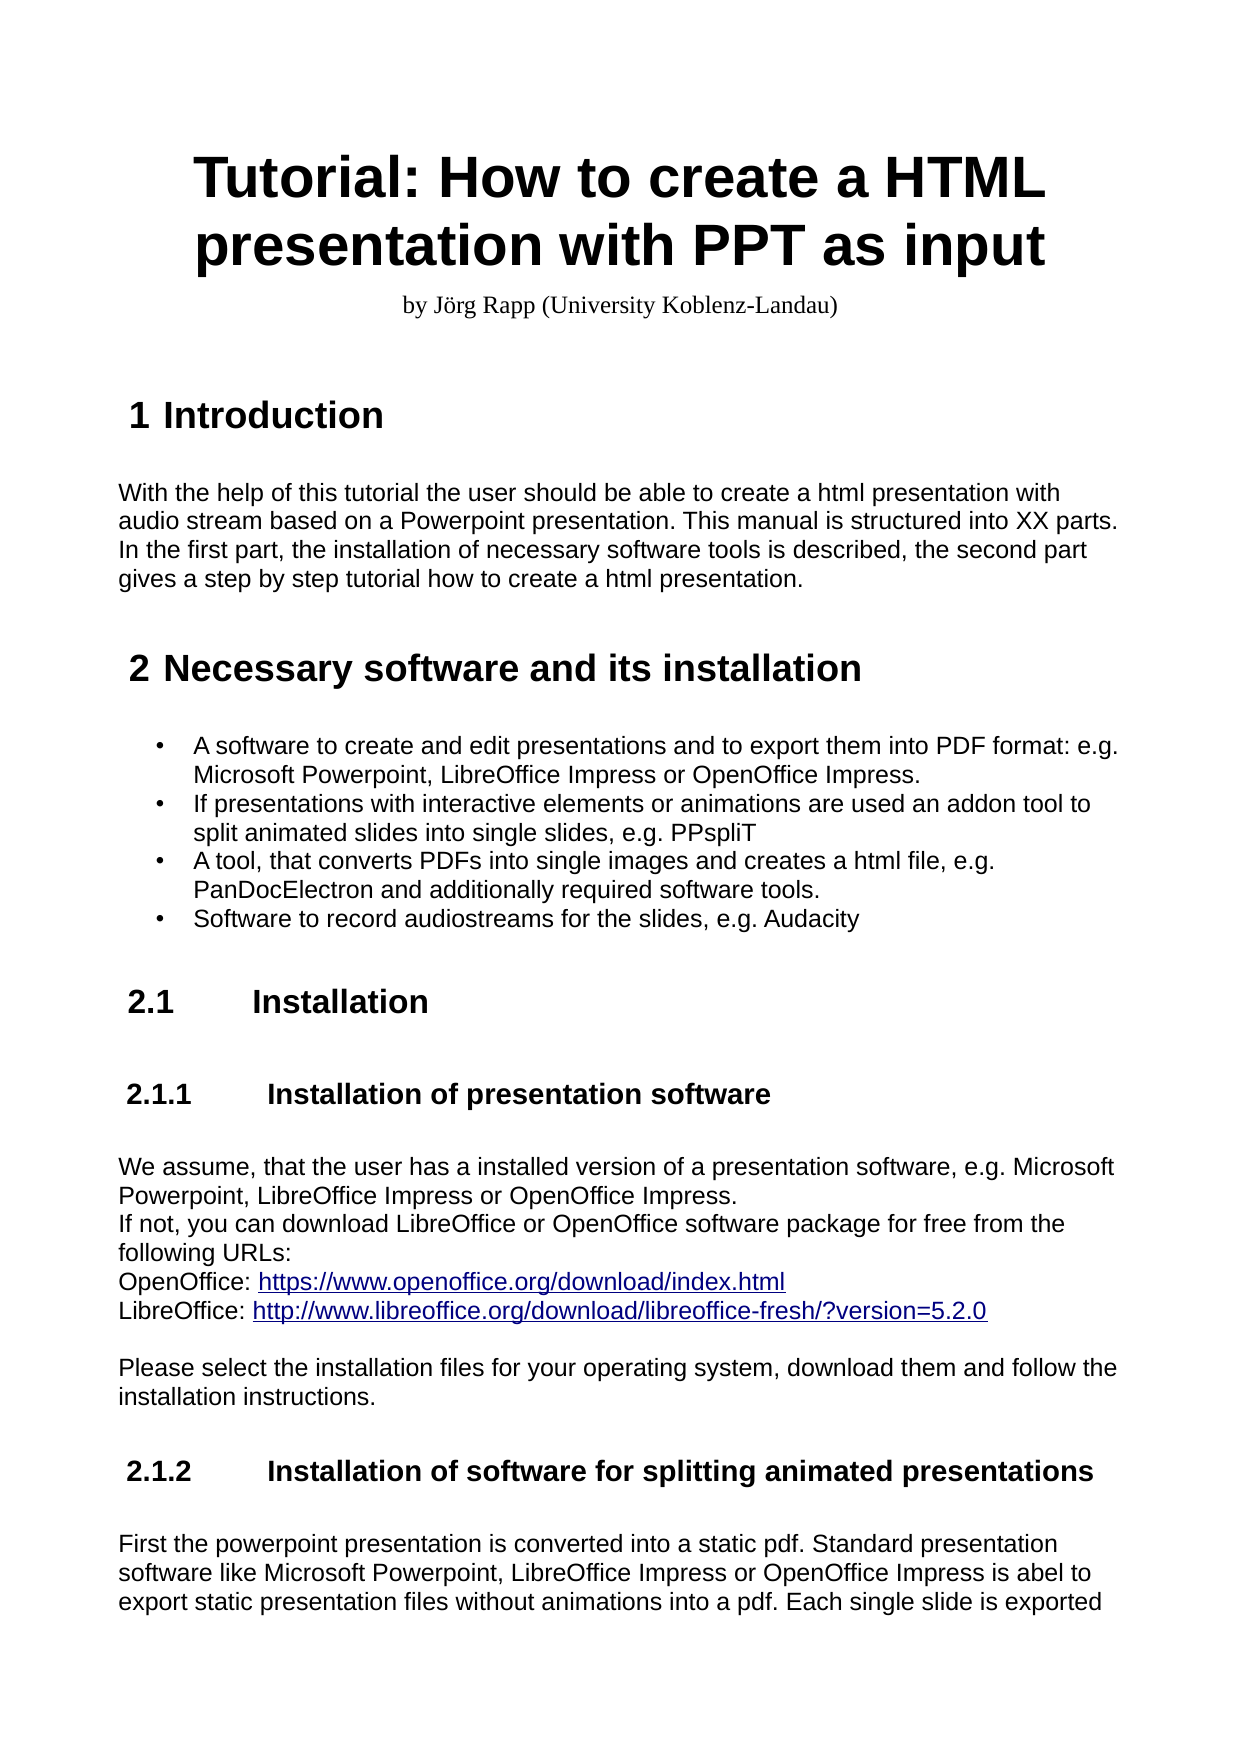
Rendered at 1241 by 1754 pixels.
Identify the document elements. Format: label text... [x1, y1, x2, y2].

subtitle Introduction [118, 393, 1122, 436]
text by Jörg Rapp (University Koblenz-Landau) [118, 290, 1122, 318]
list Software to record audiostreams for the slides, e.g. Audacity [156, 904, 1122, 933]
subtitle Installation of presentation software [118, 1077, 1122, 1111]
text With the help of this tutorial the user should be able to create a html presentation with audio stream based on a Powerpoint presentation. This manual is structured into XX parts. In the first part, the installation of necessary software tools is described, the second part gives a step by step tutorial how to create a html presentation. [118, 477, 1122, 592]
text If not, you can download LibreOffice or OpenOffice software package for free from the following URLs: [118, 1209, 1122, 1267]
text LibreOffice: http://www.libreoffice.org/download/libreoffice-fresh/?version=5.2.0 [118, 1296, 1122, 1324]
subtitle Installation of software for splitting animated presentations [118, 1454, 1122, 1488]
subtitle Necessary software and its installation [118, 646, 1122, 690]
text OpenOffice: https://www.openoffice.org/download/index.html [118, 1267, 1122, 1296]
text First the powerpoint presentation is converted into a static pdf. Standard presentation software like Microsoft Powerpoint, LibreOffice Impress or OpenOffice Impress is abel to export static presentation files without animations into a pdf. Each single slide is exported [118, 1529, 1122, 1615]
subtitle Installation [118, 982, 1122, 1021]
list A tool, that converts PDFs into single images and creates a html file, e.g. PanDocElectron and additionally required software tools. [156, 846, 1122, 904]
text Please select the installation files for your operating system, download them and follow the installation instructions. [118, 1353, 1122, 1411]
list A software to create and edit presentations and to export them into PDF format: e.g. Microsoft Powerpoint, LibreOffice Impress or OpenOffice Impress. [156, 731, 1122, 789]
list If presentations with interactive elements or animations are used an addon tool to split animated slides into single slides, e.g. PPspliT [156, 789, 1122, 846]
text We assume, that the user has a installed version of a presentation software, e.g. Microsoft Powerpoint, LibreOffice Impress or OpenOffice Impress. [118, 1152, 1122, 1209]
title Tutorial: How to create a HTML presentation with PPT as input [118, 143, 1122, 277]
